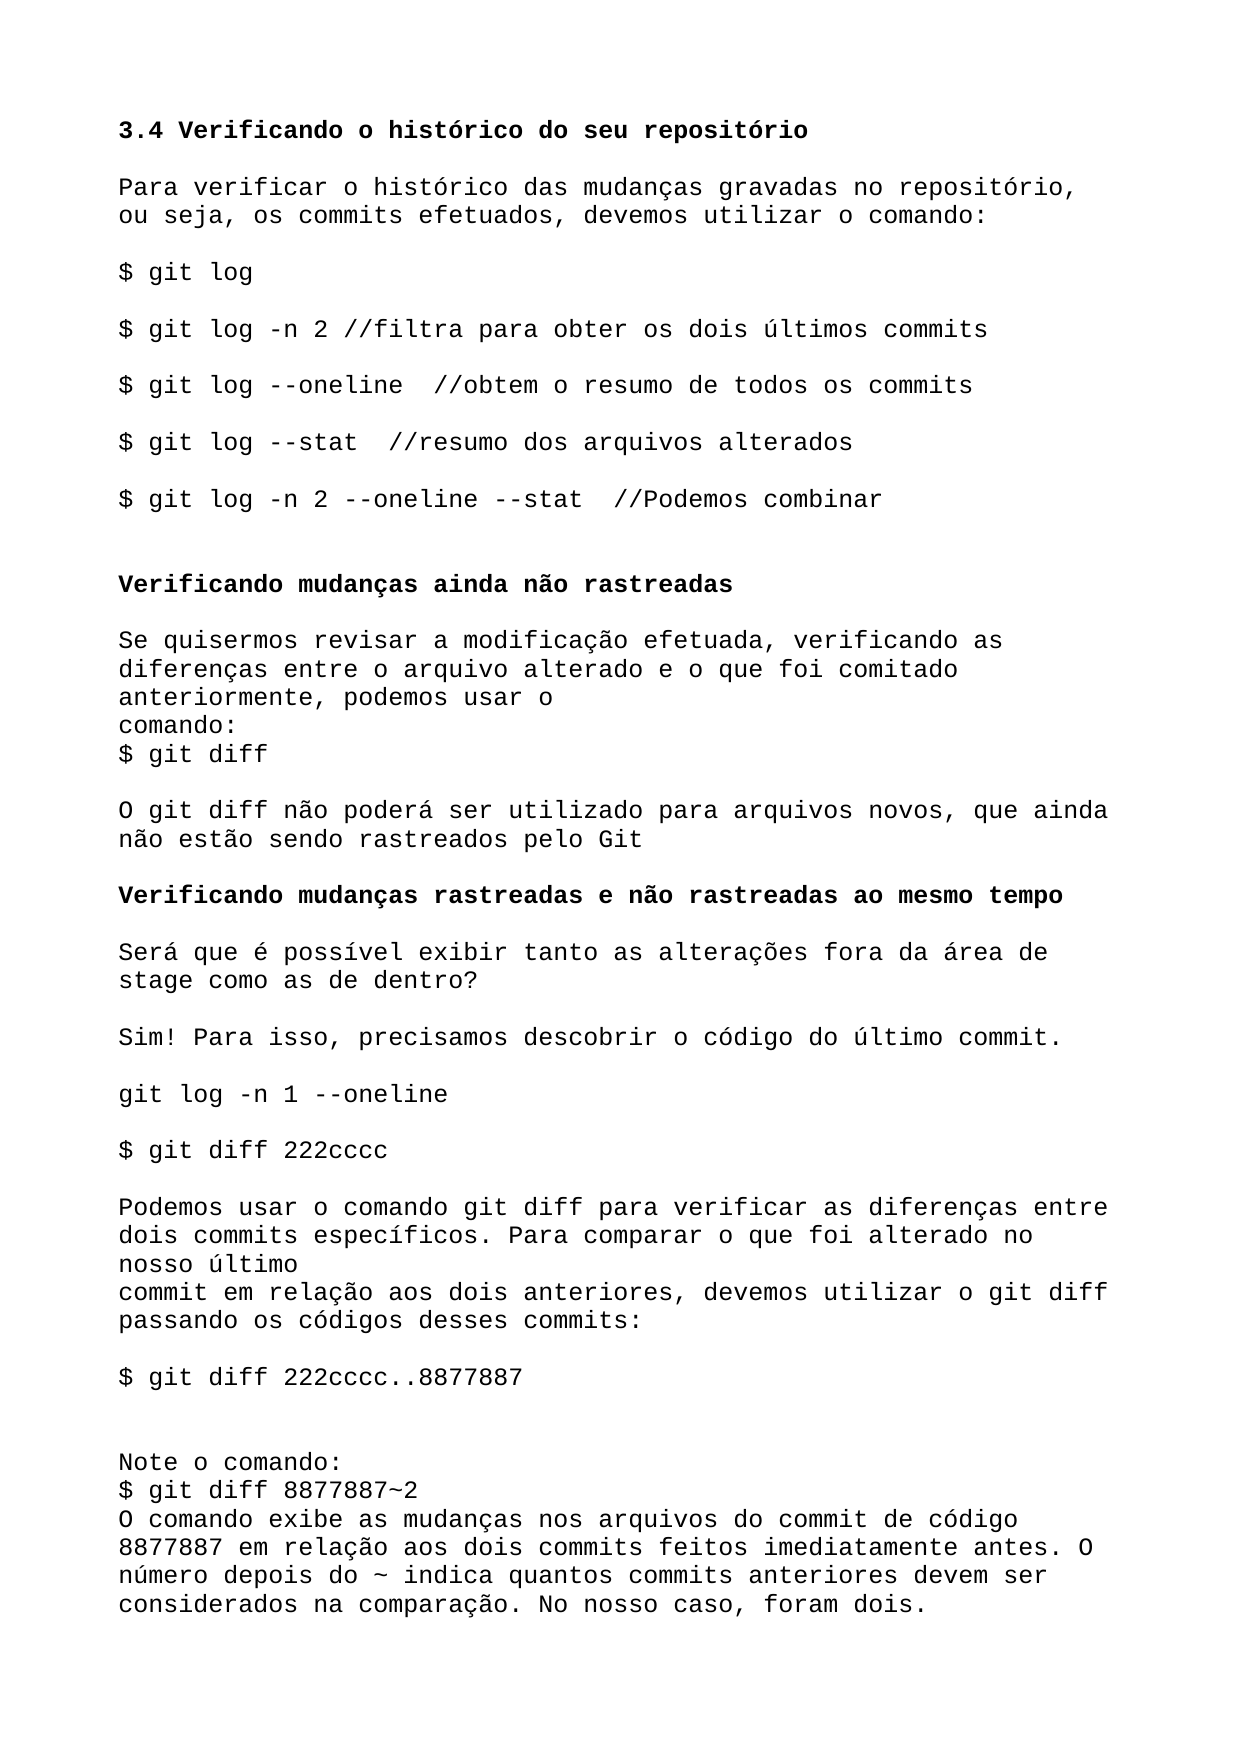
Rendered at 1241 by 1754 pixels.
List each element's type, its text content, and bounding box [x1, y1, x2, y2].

text não estão sendo rastreados pelo Git [118, 826, 1122, 855]
text git log -n 1 --oneline [118, 1081, 1122, 1110]
text Será que é possível exibir tanto as alterações fora da área de stage como as de dentro? [118, 940, 1122, 996]
text $ git log -n 2 //filtra para obter os dois últimos commits [118, 316, 1122, 345]
text $ git diff 222cccc..8877887 [118, 1365, 1122, 1393]
text Podemos usar o comando git diff para verificar as diferenças entre [118, 1195, 1122, 1223]
text $ git log --oneline //obtem o resumo de todos os commits [118, 373, 1122, 401]
text dois commits específicos. Para comparar o que foi alterado no nosso último [118, 1223, 1122, 1280]
text $ git diff 222cccc [118, 1138, 1122, 1166]
text commit em relação aos dois anteriores, devemos utilizar o git diff passando os códigos desses commits: [118, 1280, 1122, 1336]
text $ git log [118, 260, 1122, 288]
text Se quisermos revisar a modificação efetuada, verificando as diferenças entre o arquivo alterado e o que foi comitado anteriormente, podemos usar o [118, 628, 1122, 713]
text Para verificar o histórico das mudanças gravadas no repositório, ou seja, os commits efetuados, devemos utilizar o comando: [118, 175, 1122, 231]
text Verificando mudanças ainda não rastreadas [118, 571, 1122, 600]
text 3.4 Verificando o histórico do seu repositório [118, 118, 1122, 146]
text Sim! Para isso, precisamos descobrir o código do último commit. [118, 1025, 1122, 1053]
text O comando exibe as mudanças nos arquivos do commit de código 8877887 em relação aos dois commits feitos imediatamente antes. O [118, 1506, 1122, 1563]
text O git diff não poderá ser utilizado para arquivos novos, que ainda [118, 798, 1122, 826]
text comando: [118, 713, 1122, 741]
text $ git log --stat //resumo dos arquivos alterados [118, 430, 1122, 458]
text Note o comando: [118, 1450, 1122, 1478]
text número depois do ~ indica quantos commits anteriores devem ser considerados na comparação. No nosso caso, foram dois. [118, 1563, 1122, 1620]
text $ git diff [118, 741, 1122, 770]
text $ git diff 8877887~2 [118, 1478, 1122, 1506]
text Verificando mudanças rastreadas e não rastreadas ao mesmo tempo [118, 883, 1122, 911]
text $ git log -n 2 --oneline --stat //Podemos combinar [118, 486, 1122, 515]
